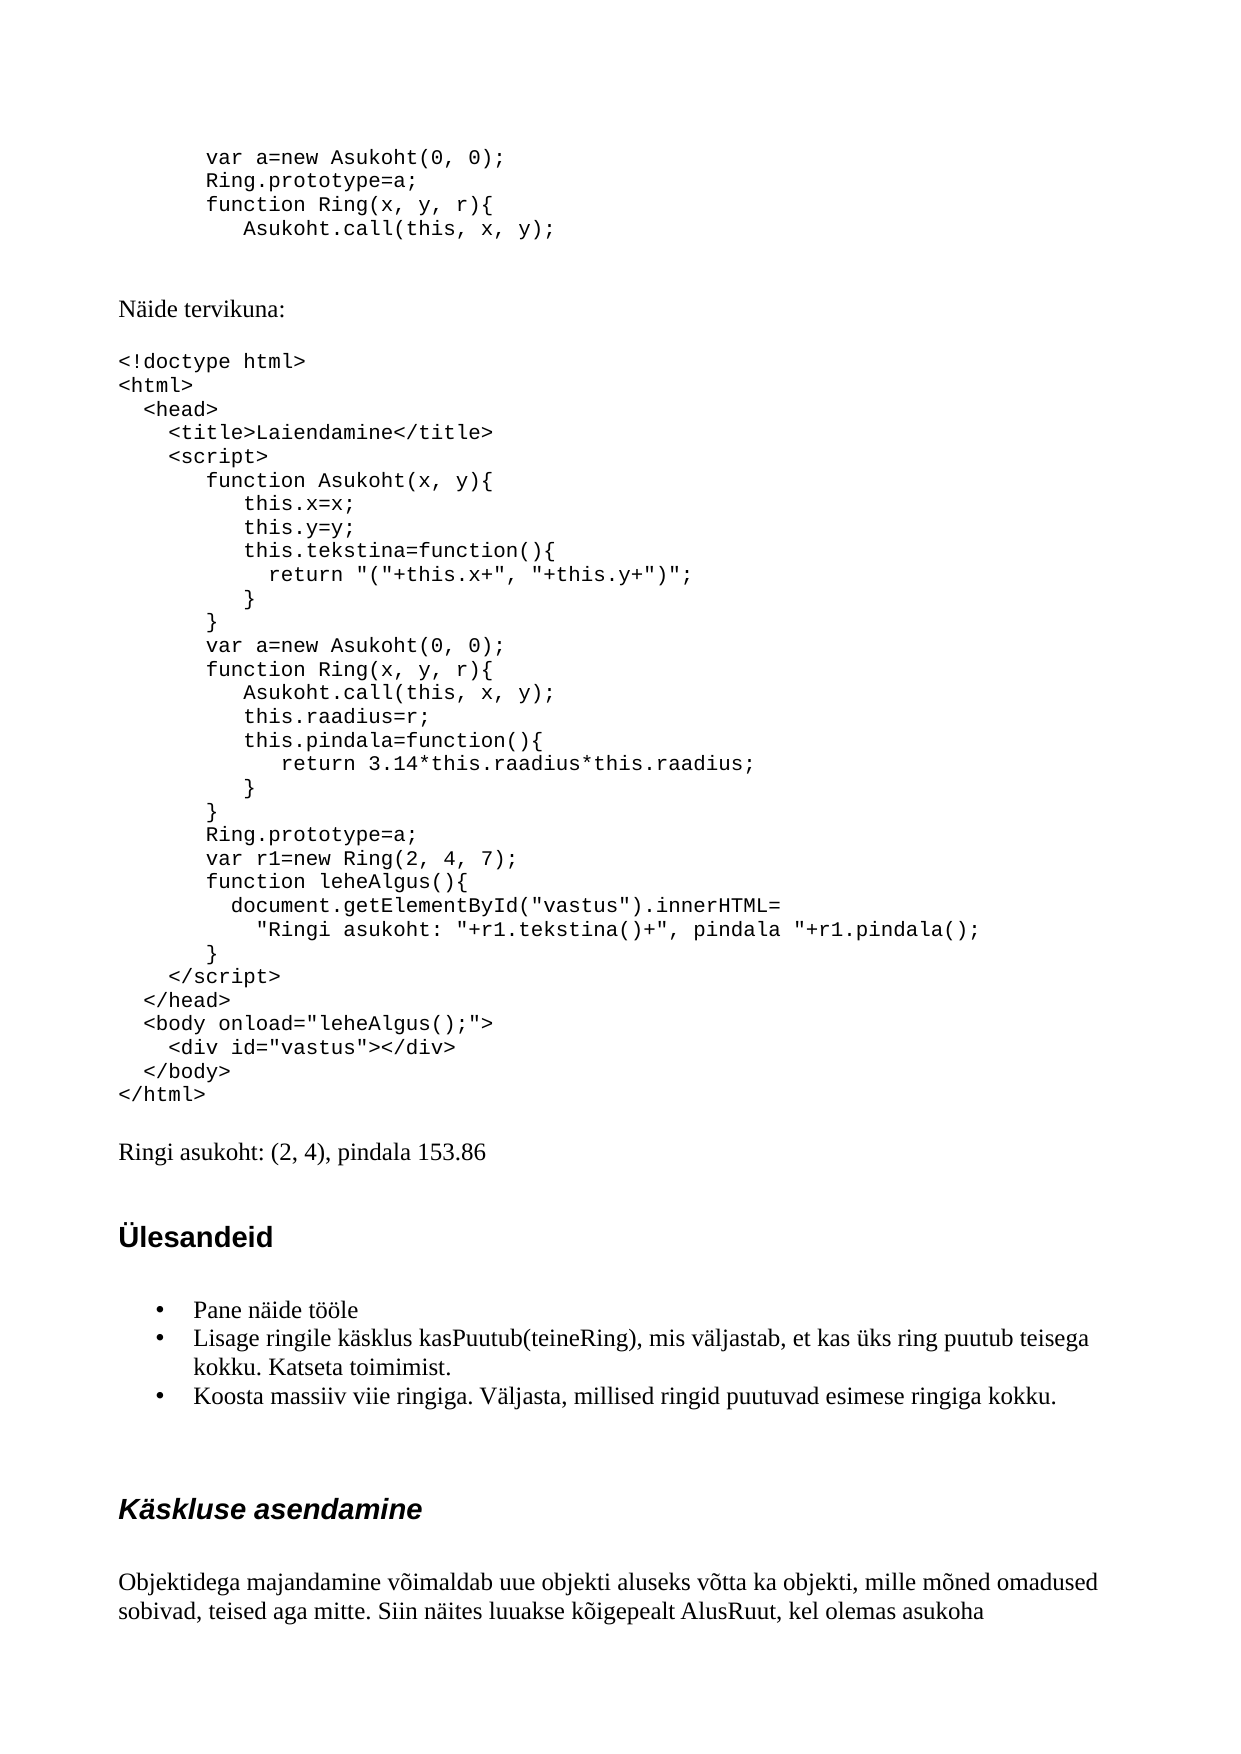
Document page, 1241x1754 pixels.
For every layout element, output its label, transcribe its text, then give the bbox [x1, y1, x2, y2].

text } [118, 611, 1122, 635]
subtitle Käskluse asendamine [118, 1492, 1122, 1526]
text function Ring(x, y, r){ [118, 194, 1122, 218]
text <!doctype html> [118, 351, 1122, 375]
text </body> [118, 1061, 1122, 1084]
text this.raadius=r; [118, 706, 1122, 730]
text </html> [118, 1084, 1122, 1108]
text } [118, 942, 1122, 966]
text <div id="vastus"></div> [118, 1037, 1122, 1061]
text </script> [118, 966, 1122, 990]
text } [118, 801, 1122, 824]
text var a=new Asukoht(0, 0); [118, 635, 1122, 659]
text <script> [118, 446, 1122, 469]
text Näide tervikuna: [118, 294, 1122, 323]
text this.y=y; [118, 517, 1122, 541]
text <title>Laiendamine</title> [118, 422, 1122, 446]
text Asukoht.call(this, x, y); [118, 218, 1122, 241]
text "Ringi asukoht: "+r1.tekstina()+", pindala "+r1.pindala(); [118, 919, 1122, 942]
subtitle Ülesandeid [118, 1220, 1122, 1253]
text Objektidega majandamine võimaldab uue objekti aluseks võtta ka objekti, mille mõned omadused sobivad, teised aga mitte. Siin näites luuakse kõigepealt AlusRuut, kel olemas asukoha [118, 1567, 1122, 1624]
text function leheAlgus(){ [118, 872, 1122, 895]
text <html> [118, 375, 1122, 399]
list Koosta massiiv viie ringiga. Väljasta, millised ringid puutuvad esimese ringiga kokku. [156, 1381, 1122, 1410]
text document.getElementById("vastus").innerHTML= [118, 895, 1122, 919]
text <body onload="leheAlgus();"> [118, 1013, 1122, 1037]
text <head> [118, 399, 1122, 422]
list Pane näide tööle [156, 1295, 1122, 1323]
text } [118, 777, 1122, 801]
list Lisage ringile käsklus kasPuutub(teineRing), mis väljastab, et kas üks ring puutub teisega kokku. Katseta toimimist. [156, 1323, 1122, 1381]
text function Ring(x, y, r){ [118, 659, 1122, 682]
text this.pindala=function(){ [118, 730, 1122, 753]
text this.tekstina=function(){ [118, 541, 1122, 564]
text function Asukoht(x, y){ [118, 469, 1122, 493]
text </head> [118, 990, 1122, 1013]
text Ringi asukoht: (2, 4), pindala 153.86 [118, 1137, 1122, 1166]
text var a=new Asukoht(0, 0); [118, 147, 1122, 171]
text Ring.prototype=a; [118, 171, 1122, 194]
text Ring.prototype=a; [118, 824, 1122, 848]
text var r1=new Ring(2, 4, 7); [118, 848, 1122, 872]
text this.x=x; [118, 493, 1122, 517]
text return 3.14*this.raadius*this.raadius; [118, 753, 1122, 777]
text return "("+this.x+", "+this.y+")"; [118, 564, 1122, 588]
text Asukoht.call(this, x, y); [118, 682, 1122, 706]
text } [118, 588, 1122, 611]
